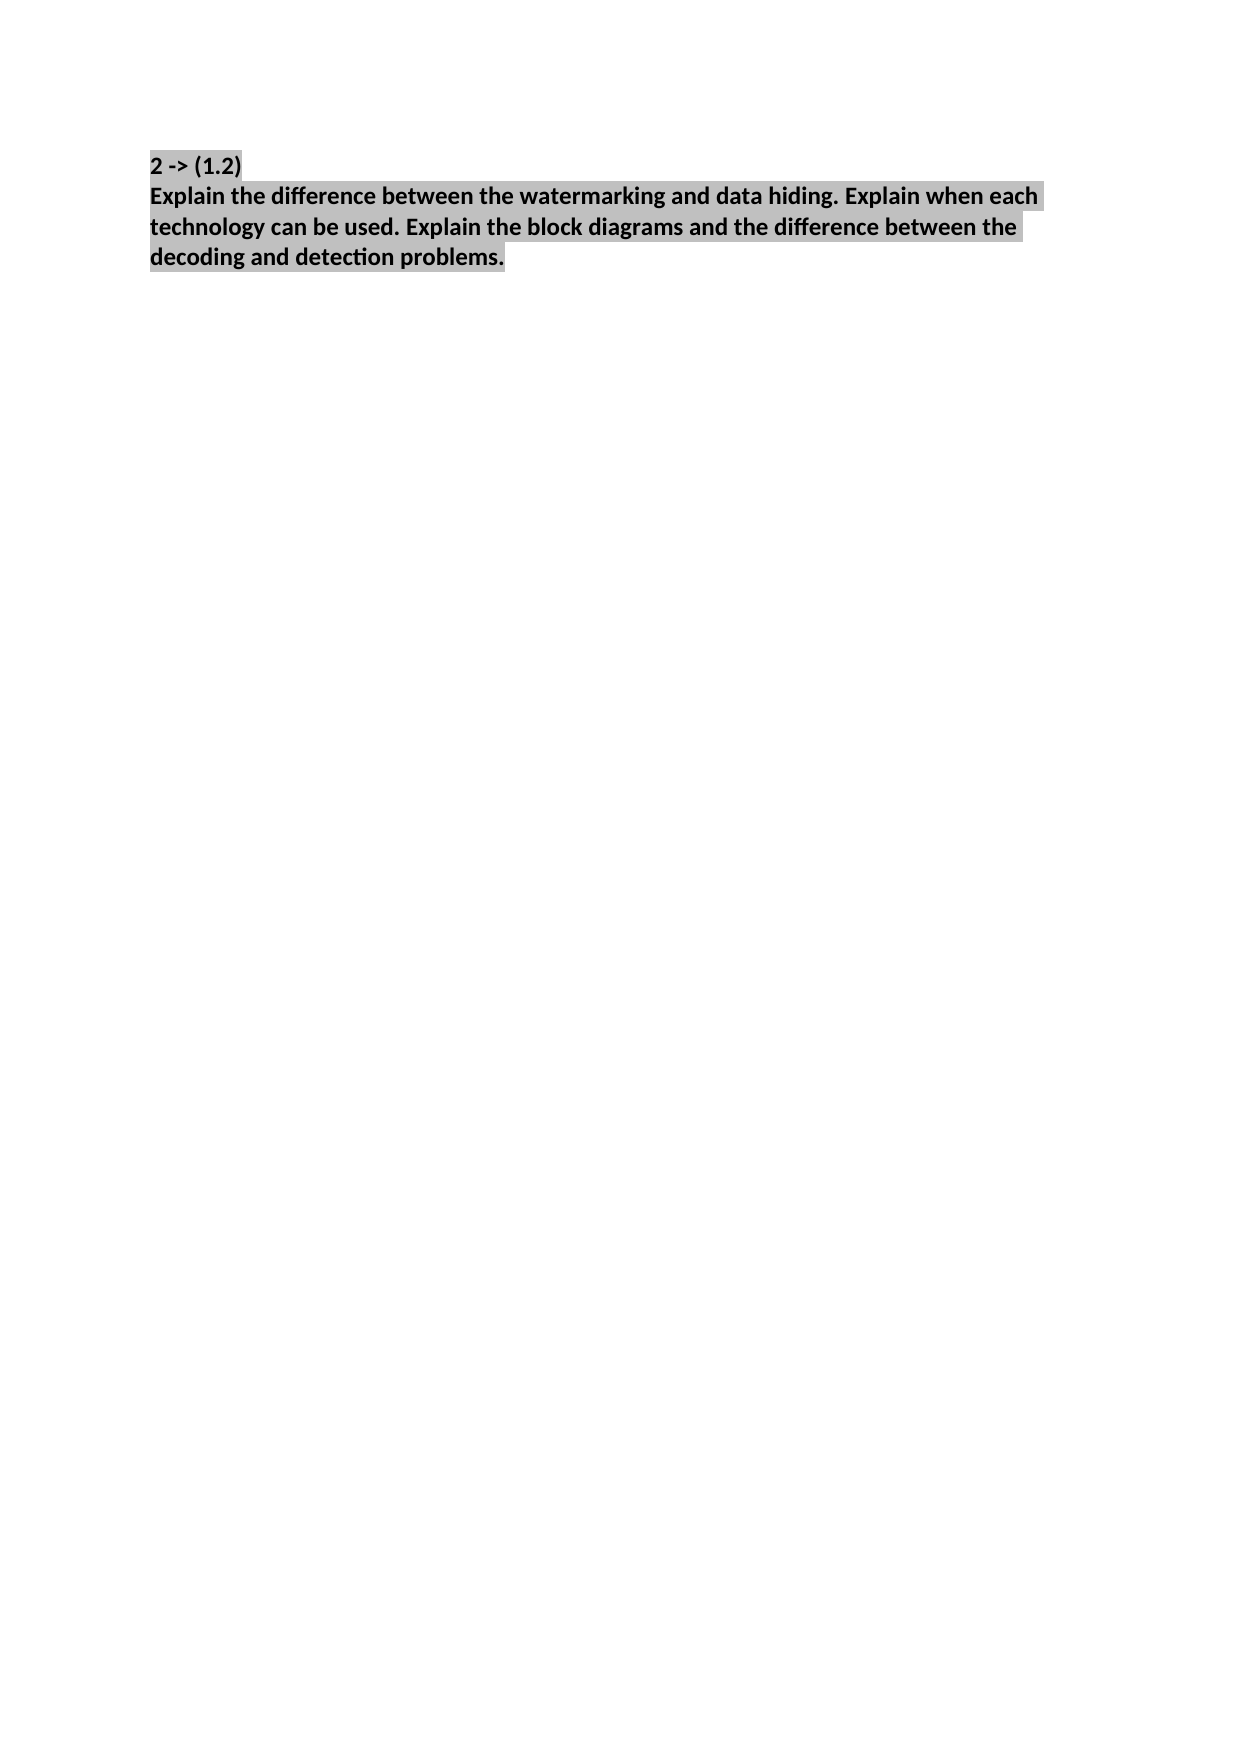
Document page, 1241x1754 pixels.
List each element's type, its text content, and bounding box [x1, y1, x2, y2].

text 2 -> (1.2) [150, 150, 1090, 181]
text Explain the difference between the watermarking and data hiding. Explain when each technology can be used. Explain the block diagrams and the difference between the decoding and detection problems. [150, 181, 1090, 272]
